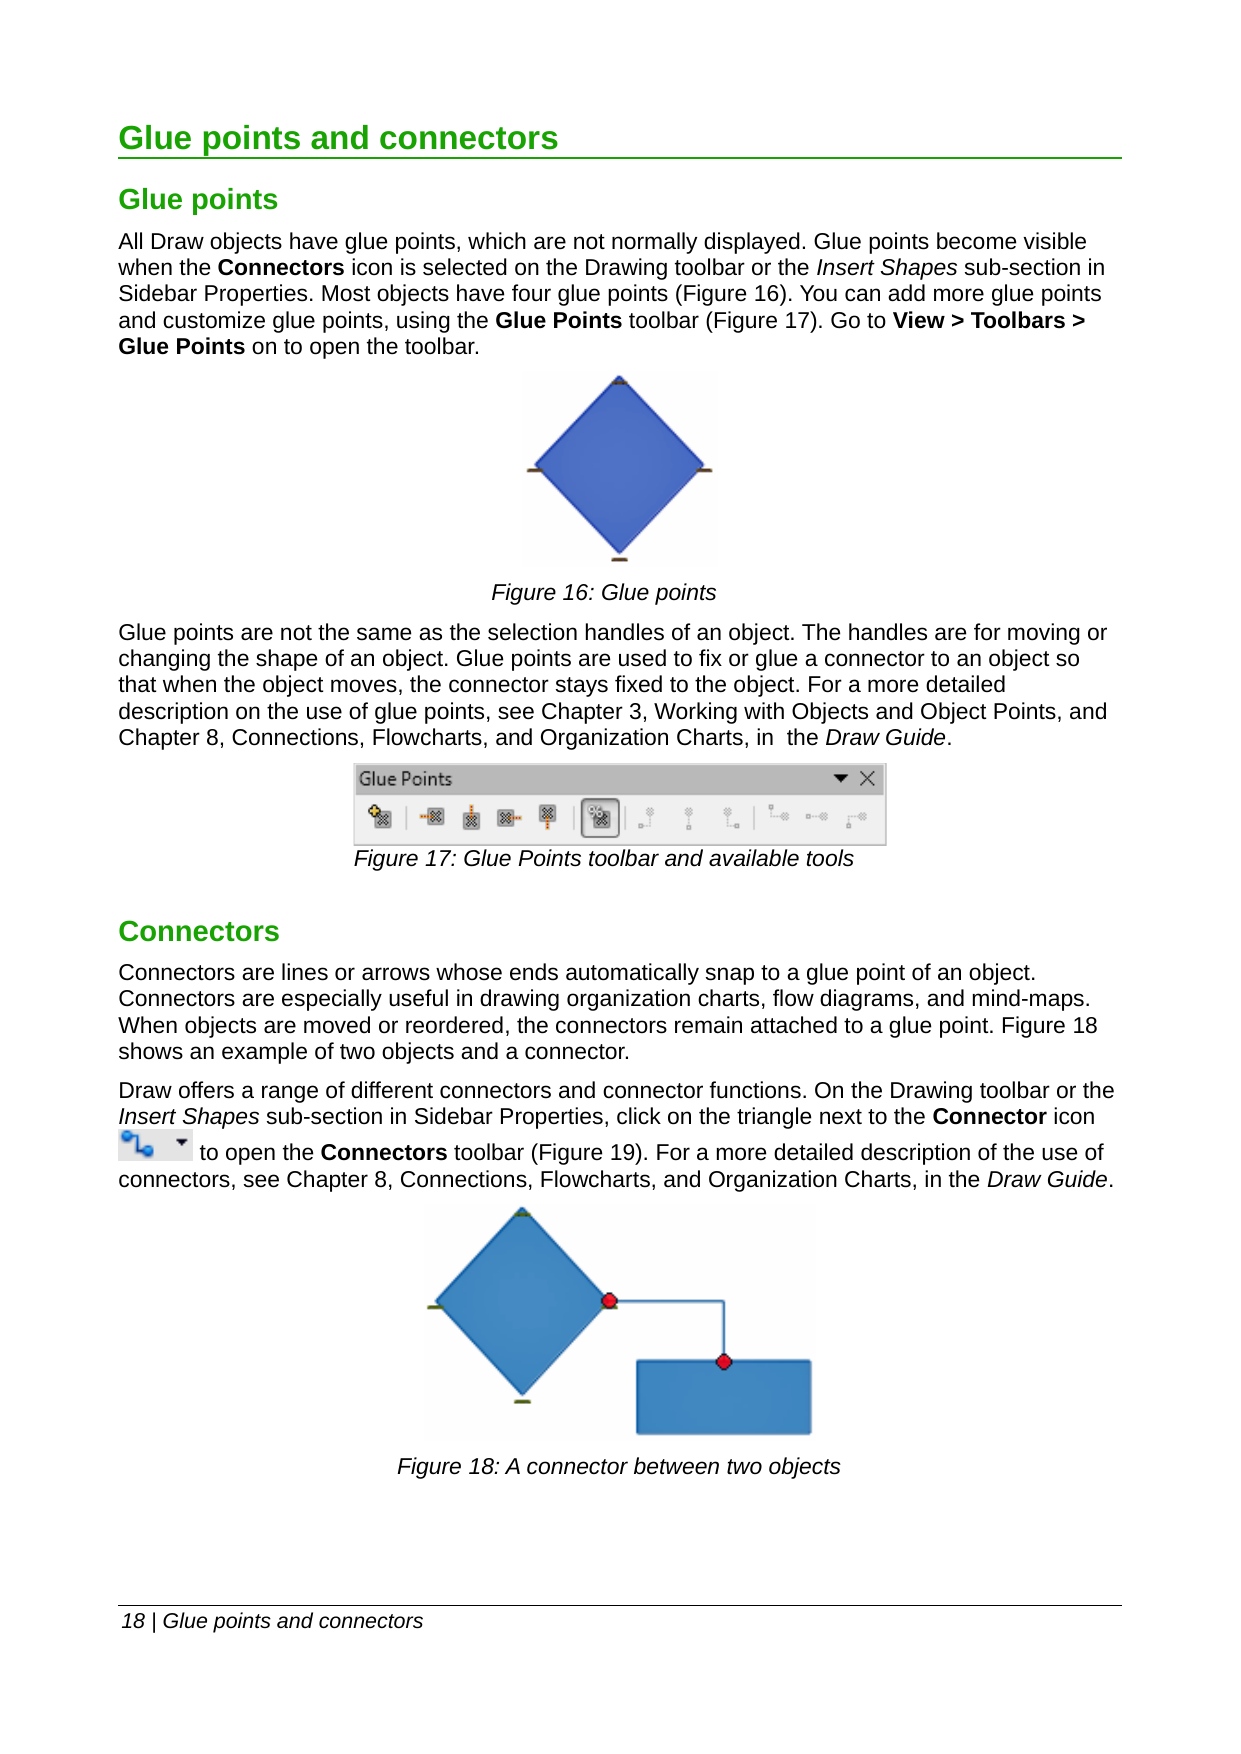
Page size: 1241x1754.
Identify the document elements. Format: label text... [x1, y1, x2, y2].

picture [353, 763, 887, 846]
subtitle Glue points and connectors [118, 118, 1122, 157]
text Connectors are lines or arrows whose ends automatically snap to a glue point of an object. Connectors are especially useful in drawing organization charts, flow diagrams, and mind-maps. When objects are moved or reordered, the connectors remain attached to a glue point. Figure 18 shows an example of two objects and a connector. [118, 959, 1122, 1064]
picture [424, 1204, 816, 1441]
subtitle Connectors [118, 914, 1122, 947]
picture [118, 1129, 193, 1161]
subtitle Glue points [118, 182, 1122, 216]
text Glue points are not the same as the selection handles of an object. The handles are for moving or changing the shape of an object. Glue points are used to fix or glue a connector to an object so that when the object moves, the connector stays fixed to the object. For a more detailed description on the use of glue points, see Chapter 3, Working with Objects and Object Points, and Chapter 8, Connections, Flowcharts, and Organization Charts, in the Draw Guide. [118, 619, 1122, 751]
text Draw offers a range of different connectors and connector functions. On the Drawing toolbar or the Insert Shapes sub-section in Sidebar Properties, click on the triangle next to the Connector icon to open the Connectors toolbar (Figure 19). For a more detailed description of the use of connectors, see Chapter 8, Connections, Flowcharts, and Organization Charts, in the Draw Guide. [118, 1077, 1122, 1192]
text Figure 18: A connector between two objects [380, 1453, 860, 1479]
text Figure 17: Glue Points toolbar and available tools [353, 846, 887, 871]
picture [522, 371, 718, 567]
text All Draw objects have glue points, which are not normally displayed. Glue points become visible when the Connectors icon is selected on the Drawing toolbar or the Insert Shapes sub‑section in Sidebar Properties. Most objects have four glue points (Figure 16). You can add more glue points and customize glue points, using the Glue Points toolbar (Figure 17). Go to View > Toolbars > Glue Points on to open the toolbar. [118, 228, 1122, 359]
text Figure 16: Glue points [491, 578, 749, 605]
